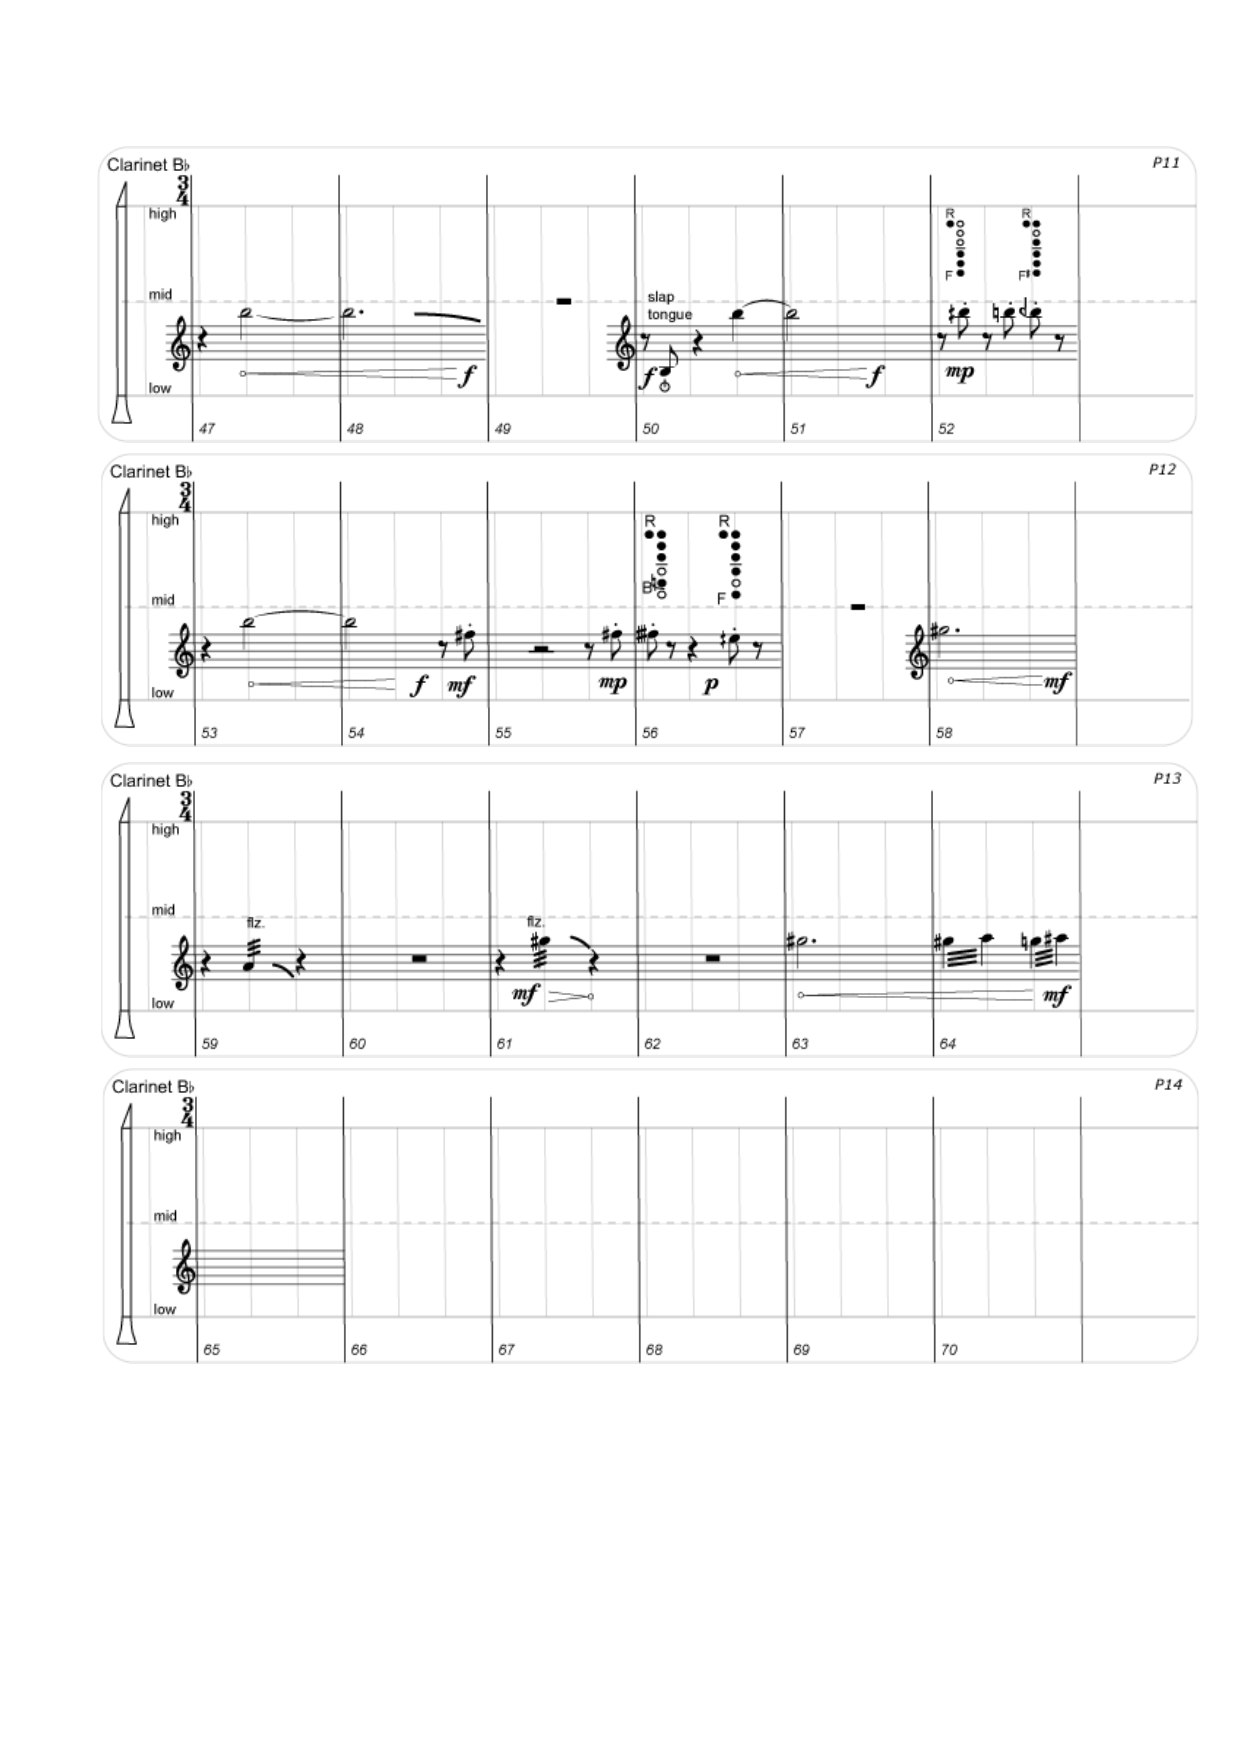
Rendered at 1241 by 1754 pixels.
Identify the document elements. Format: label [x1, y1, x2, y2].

picture [102, 1068, 1200, 1364]
picture [101, 453, 1194, 747]
picture [101, 762, 1199, 1058]
picture [97, 146, 1198, 443]
